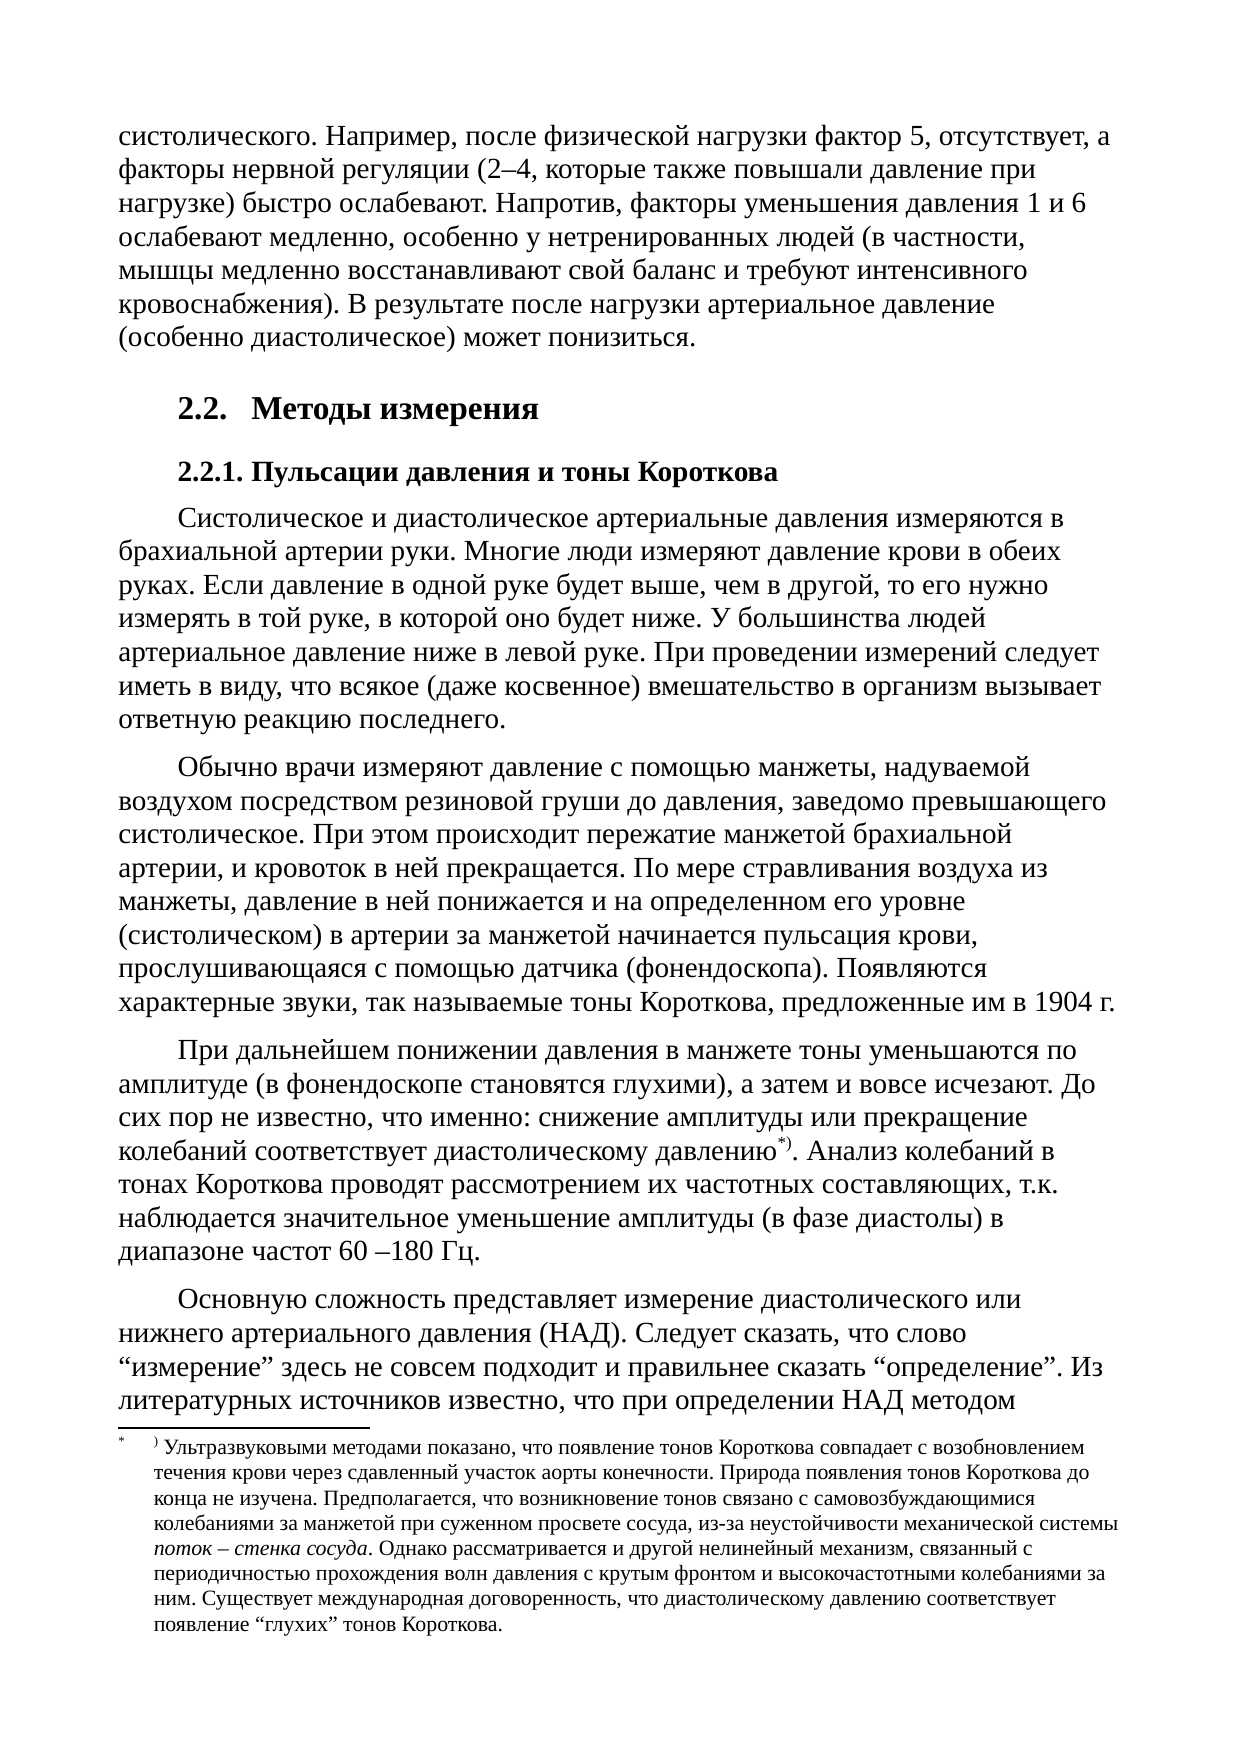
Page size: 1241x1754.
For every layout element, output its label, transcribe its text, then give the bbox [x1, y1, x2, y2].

text ) Ультразвуковыми методами показано, что появление тонов Короткова совпадает с возобновлением течения крови через сдавленный участок аорты конечности. Природа появления тонов Короткова до конца не изучена. Предполагается, что возникновение тонов связано с самовозбуждающимися колебаниями за манжетой при суженном просвете сосуда, из-за неустойчивости механической системы поток – стенка сосуда. Однако рассматривается и другой нелинейный механизм, связанный с периодичностью прохождения волн давления с крутым фронтом и высокочастотными колебаниями за ним. Существует международная договоренность, что диастолическому давлению соответствует появление “глухих” тонов Короткова. [118, 1434, 1122, 1636]
subtitle Пульсации давления и тоны Короткова [177, 454, 1122, 487]
subtitle Методы измерения [177, 388, 1122, 427]
text Суммарное влияние приведенных факторов при физической нагрузке у здорового человека обеспечивает рост артериального давления, прежде всего систолического. Например, после физической нагрузки фактор 5., отсутствует, а факторы нервной регуляции (2.–4., которые также повышали давление при нагрузке) быстро ослабевают. Напротив, факторы уменьшения давления 1. и 6. ослабевают медленно, особенно у нетренированных людей (в частности, мышцы медленно восстанавливают свой баланс и требуют интенсивного кровоснабжения). В результате после нагрузки артериальное давление (особенно диастолическое) может понизиться. [118, 118, 1122, 353]
text Основную сложность представляет измерение диастолического или нижнего артериального давления (НАД). Следует сказать, что слово “измерение” здесь не совсем подходит и правильнее сказать “определение”. Из литературных источников известно, что при определении НАД методом [118, 1282, 1122, 1416]
text Систолическое и диастолическое артериальные давления измеряются в брахиальной артерии руки. Многие люди измеряют давление крови в обеих руках. Если давление в одной руке будет выше, чем в другой, то его нужно измерять в той руке, в которой оно будет ниже. У большинства людей артериальное давление ниже в левой руке. При проведении измерений следует иметь в виду, что всякое (даже косвенное) вмешательство в организм вызывает ответную реакцию последнего. [118, 500, 1122, 735]
text Обычно врачи измеряют давление с помощью манжеты, надуваемой воздухом посредством резиновой груши до давления, заведомо превышающего систолическое. При этом происходит пережатие манжетой брахиальной артерии, и кровоток в ней прекращается. По мере стравливания воздуха из манжеты, давление в ней понижается и на определенном его уровне (систолическом) в артерии за манжетой начинается пульсация крови, прослушивающаяся с помощью датчика (фонендоскопа). Появляются характерные звуки, так называемые тоны Короткова, предложенные им в 1904 г. [118, 749, 1122, 1018]
text При дальнейшем понижении давления в манжете тоны уменьшаются по амплитуде (в фонендоскопе становятся глухими), а затем и вовсе исчезают. До сих пор не известно, что именно: снижение амплитуды или прекращение колебаний соответствует диастолическому давлению). Анализ колебаний в тонах Короткова проводят рассмотрением их частотных составляющих, т.к. наблюдается значительное уменьшение амплитуды (в фазе диастолы) в диапазоне частот 60 –180 Гц. [118, 1032, 1122, 1267]
